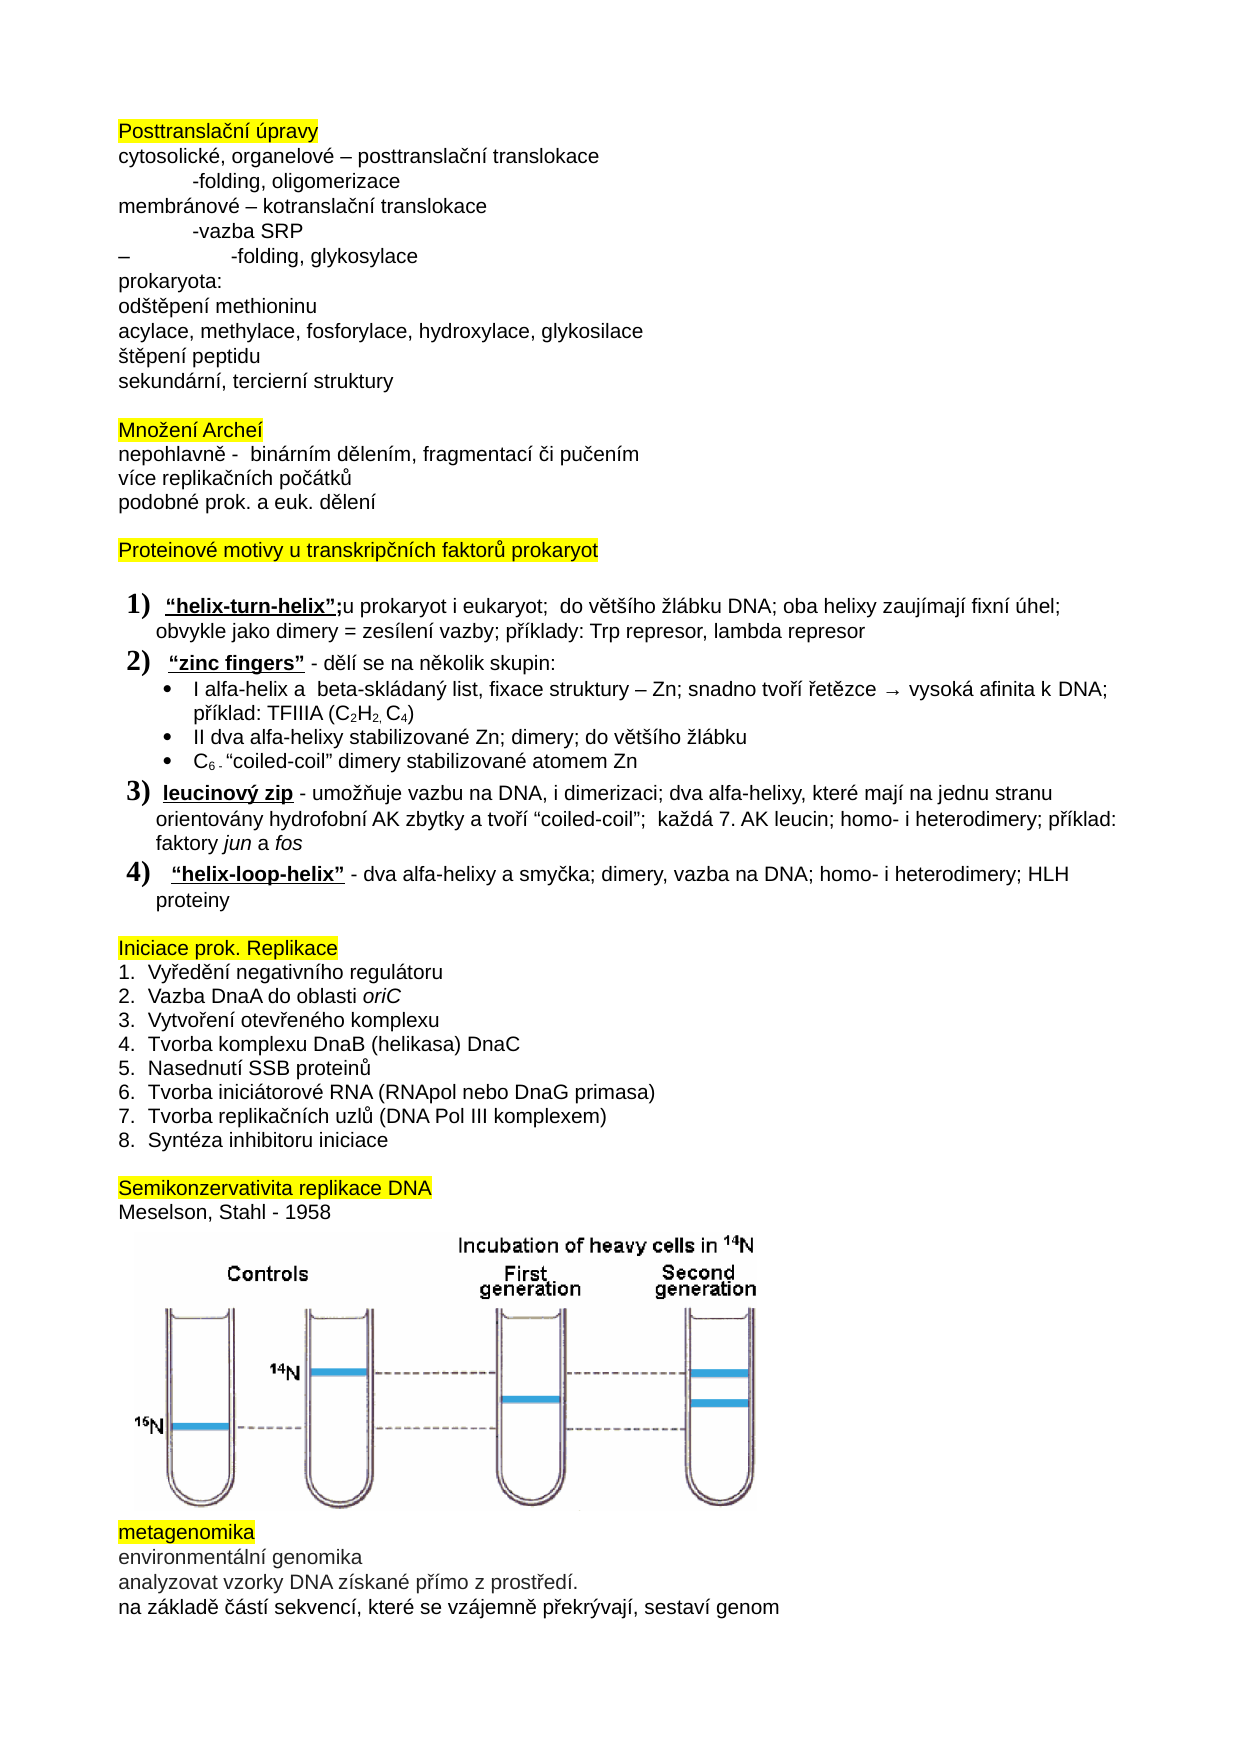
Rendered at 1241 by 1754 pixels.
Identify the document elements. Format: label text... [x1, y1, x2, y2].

text Iniciace prok. Replikace [118, 936, 1122, 960]
text Množení Archeí [118, 418, 1122, 442]
list Syntéza inhibitoru iniciace [118, 1128, 1122, 1152]
text membránové – kotranslační translokace [118, 193, 1122, 218]
list leucinový zip - umožňuje vazbu na DNA, i dimerizaci; dva alfa-helixy, které mají na jednu stranu orientovány hydrofobní AK zbytky a tvoří “coiled-coil”; každá 7. AK leucin; homo- i heterodimery; příklad: faktory jun a fos [126, 773, 1122, 854]
picture [134, 1232, 757, 1511]
list Vytvoření otevřeného komplexu [118, 1008, 1122, 1032]
text na základě částí sekvencí, které se vzájemně překrývají, sestaví genom [118, 1594, 1122, 1619]
list C6 - “coiled-coil” dimery stabilizované atomem Zn [164, 749, 1122, 773]
text prokaryota: [118, 268, 1122, 293]
text -vazba SRP [118, 218, 1122, 243]
text analyzovat vzorky DNA získané přímo z prostředí. [118, 1569, 1122, 1594]
list -folding, glykosylace [118, 243, 1122, 268]
text podobné prok. a euk. dělení [118, 490, 1122, 514]
text cytosolické, organelové – posttranslační translokace [118, 143, 1122, 168]
text Proteinové motivy u transkripčních faktorů prokaryot [118, 538, 1122, 562]
text Semikonzervativita replikace DNA [118, 1176, 1122, 1199]
list “helix-turn-helix”;u prokaryot i eukaryot; do většího žlábku DNA; oba helixy zaujímají fixní úhel; obvykle jako dimery = zesílení vazby; příklady: Trp represor, lambda represor [126, 586, 1122, 643]
text Posttranslační úpravy [118, 118, 1122, 143]
list “zinc fingers” - dělí se na několik skupin: [126, 643, 1122, 677]
text nepohlavně - binárním dělením, fragmentací či pučením [118, 442, 1122, 466]
text štěpení peptidu [118, 343, 1122, 368]
text odštěpení methioninu [118, 293, 1122, 318]
text metagenomika [118, 1520, 1122, 1544]
list I alfa‑helix a beta-skládaný list, fixace struktury – Zn; snadno tvoří řetězce → vysoká afinita k DNA; příklad: TFIIIA (C2H2, C4) [164, 677, 1122, 725]
list Tvorba iniciátorové RNA (RNApol nebo DnaG primasa) [118, 1080, 1122, 1104]
list Vazba DnaA do oblasti oriC [118, 984, 1122, 1008]
list Tvorba komplexu DnaB (helikasa) DnaC [118, 1032, 1122, 1056]
list “helix-loop-helix” - dva alfa-helixy a smyčka; dimery, vazba na DNA; homo- i heterodimery; HLH proteiny [126, 854, 1122, 912]
text sekundární, tercierní struktury [118, 368, 1122, 393]
text Meselson, Stahl - 1958 [118, 1199, 1122, 1223]
text environmentální genomika [118, 1544, 1122, 1569]
text více replikačních počátků [118, 466, 1122, 490]
list Nasednutí SSB proteinů [118, 1056, 1122, 1080]
list Tvorba replikačních uzlů (DNA Pol III komplexem) [118, 1104, 1122, 1128]
text -folding, oligomerizace [118, 168, 1122, 193]
list II dva alfa-helixy stabilizované Zn; dimery; do většího žlábku [164, 725, 1122, 749]
list Vyředění negativního regulátoru [118, 960, 1122, 984]
text acylace, methylace, fosforylace, hydroxylace, glykosilace [118, 318, 1122, 343]
